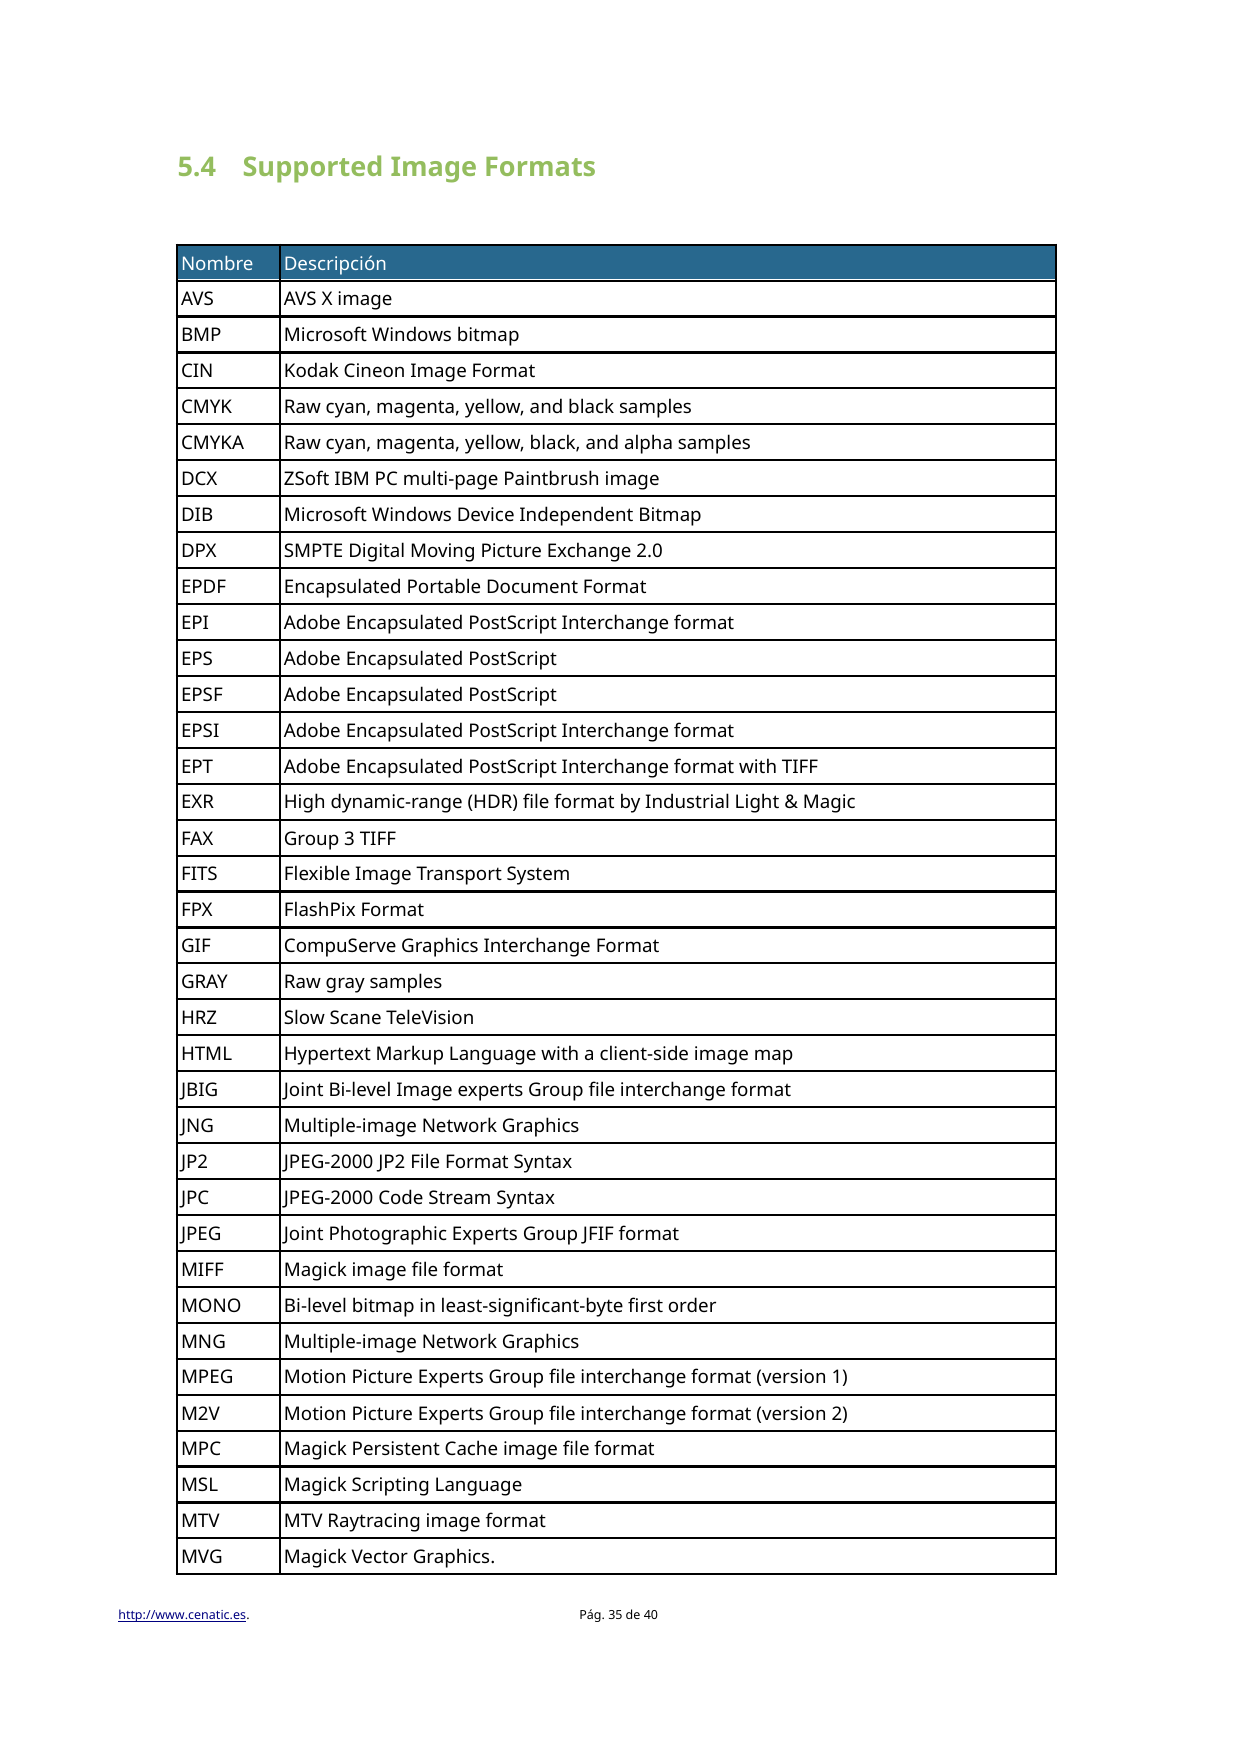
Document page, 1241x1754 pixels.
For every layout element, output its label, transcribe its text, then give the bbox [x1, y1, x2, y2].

table_cell CMYKA [178, 425, 279, 459]
table_cell DPX [178, 533, 279, 567]
table_cell MONO [178, 1288, 279, 1322]
table_cell DCX [178, 461, 279, 495]
table_cell Encapsulated Portable Document Format [281, 569, 1055, 603]
table_cell JP2 [178, 1144, 279, 1178]
table_cell EPI [178, 605, 279, 639]
table_cell Raw cyan, magenta, yellow, black, and alpha samples [281, 425, 1055, 459]
table_cell JPEG [178, 1216, 279, 1250]
table_cell MVG [178, 1539, 279, 1573]
table_cell CIN [178, 354, 279, 387]
table_cell Bi-level bitmap in least-significant-byte first order [281, 1288, 1055, 1322]
table_cell Hypertext Markup Language with a client-side image map [281, 1036, 1055, 1070]
table_cell Raw cyan, magenta, yellow, and black samples [281, 389, 1055, 423]
table_cell HRZ [178, 1000, 279, 1034]
table_cell Magick Vector Graphics. [281, 1539, 1055, 1573]
table_cell MSL [178, 1468, 279, 1501]
table_cell Kodak Cineon Image Format [281, 354, 1055, 387]
table_cell EPDF [178, 569, 279, 603]
table_cell Flexible Image Transport System [281, 857, 1055, 890]
table_cell MTV Raytracing image format [281, 1504, 1055, 1537]
table_cell JPC [178, 1180, 279, 1214]
table_cell GIF [178, 929, 279, 962]
table_header Nombre [178, 246, 279, 279]
table_cell Adobe Encapsulated PostScript Interchange format with TIFF [281, 749, 1055, 783]
table_cell JBIG [178, 1072, 279, 1106]
table_cell High dynamic-range (HDR) file format by Industrial Light & Magic [281, 785, 1055, 818]
table_cell FAX [178, 821, 279, 854]
table_cell JPEG-2000 Code Stream Syntax [281, 1180, 1055, 1214]
table_cell AVS [178, 282, 279, 315]
table_cell Microsoft Windows Device Independent Bitmap [281, 497, 1055, 531]
table_cell JNG [178, 1108, 279, 1142]
table_cell Magick Scripting Language [281, 1468, 1055, 1501]
table_cell M2V [178, 1396, 279, 1429]
table_cell Multiple-image Network Graphics [281, 1324, 1055, 1358]
table_cell BMP [178, 318, 279, 351]
table_cell Group 3 TIFF [281, 821, 1055, 854]
table_cell MIFF [178, 1252, 279, 1286]
table_cell Raw gray samples [281, 964, 1055, 998]
table_cell HTML [178, 1036, 279, 1070]
table_cell SMPTE Digital Moving Picture Exchange 2.0 [281, 533, 1055, 567]
table_cell FlashPix Format [281, 893, 1055, 926]
table_cell Adobe Encapsulated PostScript [281, 677, 1055, 711]
table_cell MPEG [178, 1360, 279, 1393]
table_cell DIB [178, 497, 279, 531]
table_cell Slow Scane TeleVision [281, 1000, 1055, 1034]
table_cell Magick Persistent Cache image file format [281, 1432, 1055, 1465]
table_cell JPEG-2000 JP2 File Format Syntax [281, 1144, 1055, 1178]
table_cell MTV [178, 1504, 279, 1537]
table_cell FPX [178, 893, 279, 926]
table_cell Adobe Encapsulated PostScript [281, 641, 1055, 675]
table_cell Adobe Encapsulated PostScript Interchange format [281, 713, 1055, 747]
table_cell CompuServe Graphics Interchange Format [281, 929, 1055, 962]
table_cell Magick image file format [281, 1252, 1055, 1286]
table_cell EPS [178, 641, 279, 675]
table_cell GRAY [178, 964, 279, 998]
subtitle Supported Image Formats [118, 148, 1122, 184]
table_cell AVS X image [281, 282, 1055, 315]
table_cell Microsoft Windows bitmap [281, 318, 1055, 351]
table_cell EPSI [178, 713, 279, 747]
table_cell EXR [178, 785, 279, 818]
table_cell CMYK [178, 389, 279, 423]
table_cell MPC [178, 1432, 279, 1465]
table_cell EPT [178, 749, 279, 783]
table_cell Adobe Encapsulated PostScript Interchange format [281, 605, 1055, 639]
table_cell MNG [178, 1324, 279, 1358]
table_cell Joint Photographic Experts Group JFIF format [281, 1216, 1055, 1250]
table_cell EPSF [178, 677, 279, 711]
table_header Descripción [281, 246, 1055, 279]
table_cell Joint Bi-level Image experts Group file interchange format [281, 1072, 1055, 1106]
table_cell Motion Picture Experts Group file interchange format (version 2) [281, 1396, 1055, 1429]
table_cell Multiple-image Network Graphics [281, 1108, 1055, 1142]
table_cell Motion Picture Experts Group file interchange format (version 1) [281, 1360, 1055, 1393]
table_cell FITS [178, 857, 279, 890]
table_cell ZSoft IBM PC multi-page Paintbrush image [281, 461, 1055, 495]
